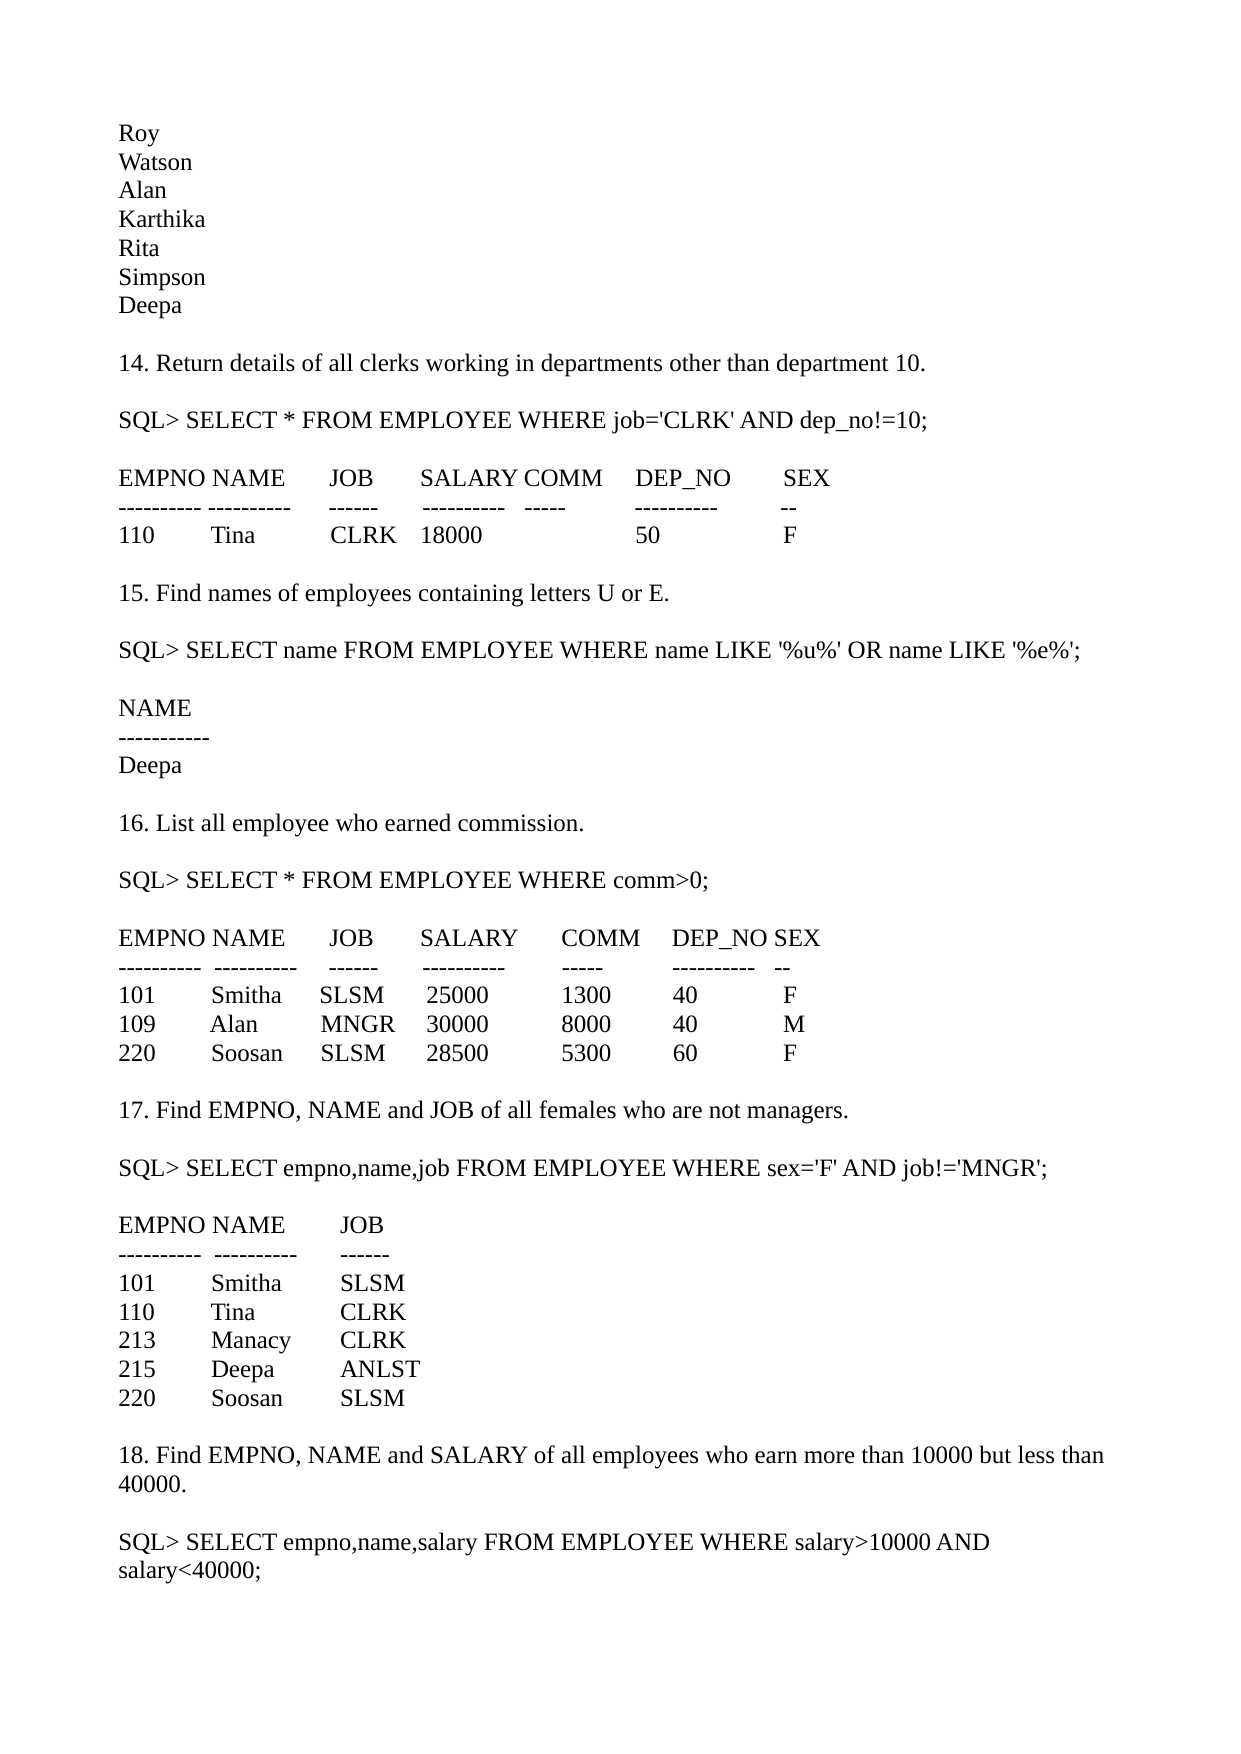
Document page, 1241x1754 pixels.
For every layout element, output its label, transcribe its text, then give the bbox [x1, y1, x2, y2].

text Rita [118, 233, 1122, 262]
text 16. List all employee who earned commission. [118, 808, 1122, 837]
text ---------- ---------- ------ ---------- ----- ---------- -- [118, 952, 1122, 981]
text 220 Soosan SLSM [118, 1383, 1122, 1412]
text EMPNO NAME JOB [118, 1211, 1122, 1239]
text Deepa [118, 291, 1122, 319]
text 109 Alan MNGR 30000 8000 40 M [118, 1009, 1122, 1038]
text ----------- [118, 722, 1122, 751]
text SQL> SELECT * FROM EMPLOYEE WHERE job='CLRK' AND dep_no!=10; [118, 406, 1122, 434]
text 18. Find EMPNO, NAME and SALARY of all employees who earn more than 10000 but less than 40000. [118, 1441, 1122, 1498]
text SQL> SELECT empno,name,job FROM EMPLOYEE WHERE sex='F' AND job!='MNGR'; [118, 1153, 1122, 1182]
text 215 Deepa ANLST [118, 1354, 1122, 1383]
text 213 Manacy CLRK [118, 1326, 1122, 1354]
text SQL> SELECT empno,name,salary FROM EMPLOYEE WHERE salary>10000 AND salary<40000; [118, 1527, 1122, 1584]
text Deepa [118, 751, 1122, 779]
text EMPNO NAME JOB SALARY COMM DEP_NO SEX [118, 923, 1122, 952]
text ---------- ---------- ------ ---------- ----- ---------- -- [118, 492, 1122, 521]
text 101 Smitha SLSM 25000 1300 40 F [118, 981, 1122, 1009]
text Simpson [118, 262, 1122, 291]
text 17. Find EMPNO, NAME and JOB of all females who are not managers. [118, 1096, 1122, 1124]
text Alan [118, 176, 1122, 204]
text SQL> SELECT name FROM EMPLOYEE WHERE name LIKE '%u%' OR name LIKE '%e%'; [118, 636, 1122, 664]
text 110 Tina CLRK 18000 50 F [118, 521, 1122, 549]
text Karthika [118, 204, 1122, 233]
text SQL> SELECT * FROM EMPLOYEE WHERE comm>0; [118, 866, 1122, 894]
text NAME [118, 693, 1122, 722]
text 101 Smitha SLSM [118, 1268, 1122, 1297]
text 220 Soosan SLSM 28500 5300 60 F [118, 1038, 1122, 1067]
text 15. Find names of employees containing letters U or E. [118, 578, 1122, 607]
text Watson [118, 147, 1122, 176]
text EMPNO NAME JOB SALARY COMM DEP_NO SEX [118, 463, 1122, 492]
text ---------- ---------- ------ [118, 1239, 1122, 1268]
text 110 Tina CLRK [118, 1297, 1122, 1326]
text 14. Return details of all clerks working in departments other than department 10. [118, 348, 1122, 377]
text Roy [118, 118, 1122, 147]
